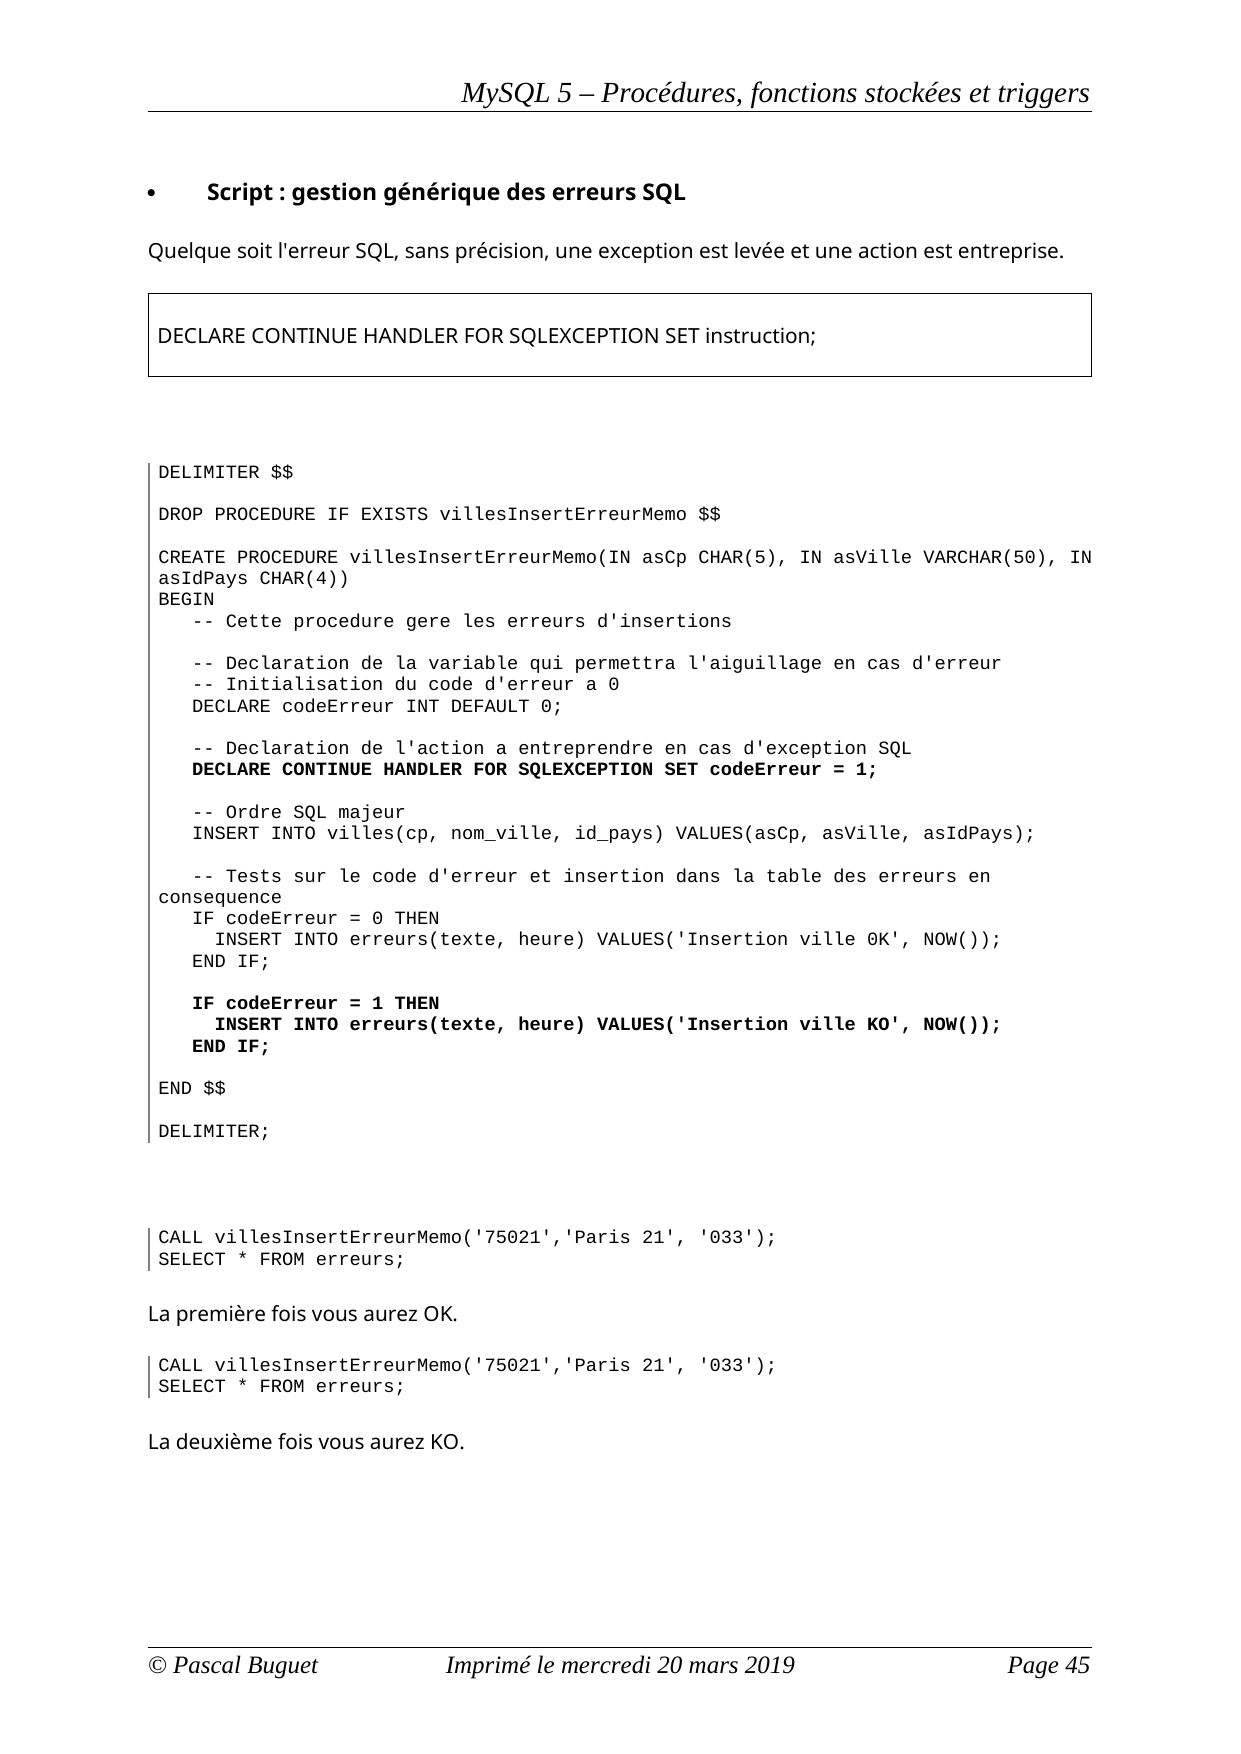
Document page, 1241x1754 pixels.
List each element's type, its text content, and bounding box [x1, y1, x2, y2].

text SELECT * FROM erreurs; [150, 1249, 1092, 1271]
text BEGIN [150, 590, 1092, 611]
text CALL villesInsertErreurMemo('75021','Paris 21', '033'); [150, 1228, 1092, 1249]
text DECLARE CONTINUE HANDLER FOR SQLEXCEPTION SET codeErreur = 1; [150, 760, 1092, 781]
text La première fois vous aurez OK. [148, 1299, 1092, 1327]
text SELECT * FROM erreurs; [150, 1377, 1092, 1398]
text -- Declaration de la variable qui permettra l'aiguillage en cas d'erreur [150, 654, 1092, 675]
text DELIMITER; [150, 1121, 1092, 1143]
text END IF; [150, 951, 1092, 973]
text IF codeErreur = 1 THEN [150, 994, 1092, 1015]
text DECLARE CONTINUE HANDLER FOR SQLEXCEPTION SET instruction; [149, 294, 1091, 376]
text DECLARE codeErreur INT DEFAULT 0; [150, 696, 1092, 718]
text -- Tests sur le code d'erreur et insertion dans la table des erreurs en consequence [150, 866, 1092, 909]
text IF codeErreur = 0 THEN [150, 909, 1092, 930]
text END $$ [150, 1079, 1092, 1100]
text DROP PROCEDURE IF EXISTS villesInsertErreurMemo $$ [150, 505, 1092, 526]
text -- Cette procedure gere les erreurs d'insertions [150, 611, 1092, 633]
text -- Declaration de l'action a entreprendre en cas d'exception SQL [150, 739, 1092, 760]
text DELIMITER $$ [150, 463, 1092, 484]
text INSERT INTO villes(cp, nom_ville, id_pays) VALUES(asCp, asVille, asIdPays); [150, 824, 1092, 845]
text CALL villesInsertErreurMemo('75021','Paris 21', '033'); [150, 1356, 1092, 1377]
text La deuxième fois vous aurez KO. [148, 1427, 1092, 1455]
text -- Initialisation du code d'erreur a 0 [150, 675, 1092, 696]
list Script : gestion générique des erreurs SQL [148, 176, 1063, 207]
text Quelque soit l'erreur SQL, sans précision, une exception est levée et une action est entreprise. [148, 236, 1092, 264]
text INSERT INTO erreurs(texte, heure) VALUES('Insertion ville 0K', NOW()); [150, 930, 1092, 951]
text END IF; [150, 1036, 1092, 1058]
text -- Ordre SQL majeur [150, 803, 1092, 824]
text INSERT INTO erreurs(texte, heure) VALUES('Insertion ville KO', NOW()); [150, 1015, 1092, 1036]
text CREATE PROCEDURE villesInsertErreurMemo(IN asCp CHAR(5), IN asVille VARCHAR(50), IN asIdPays CHAR(4)) [150, 548, 1092, 590]
